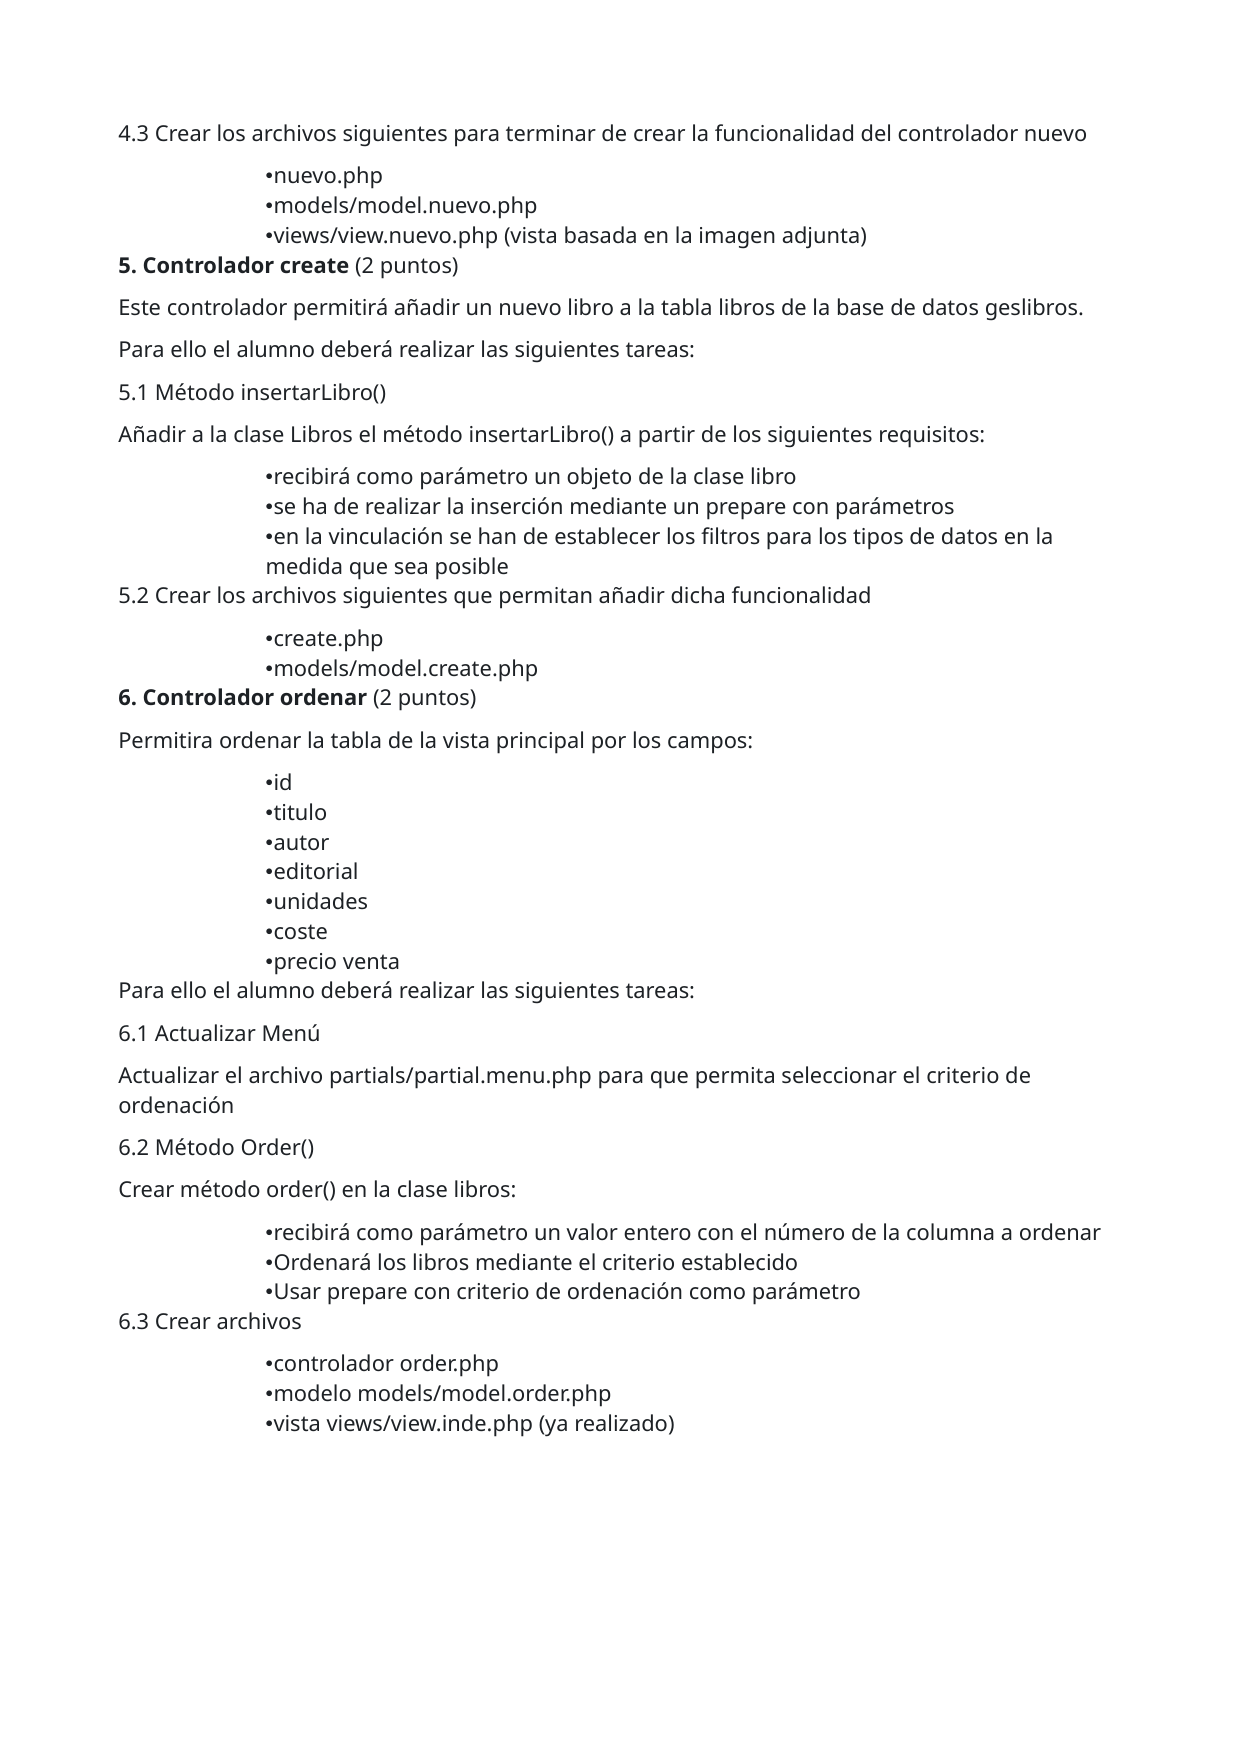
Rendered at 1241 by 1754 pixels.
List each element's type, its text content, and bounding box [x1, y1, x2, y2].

text 4.3 Crear los archivos siguientes para terminar de crear la funcionalidad del controlador nuevo [118, 118, 1122, 148]
text 5. Controlador create (2 puntos) [118, 250, 1122, 279]
text Para ello el alumno deberá realizar las siguientes tareas: [118, 334, 1122, 364]
list nuevo.php [118, 160, 1122, 190]
text Este controlador permitirá añadir un nuevo libro a la tabla libros de la base de datos geslibros. [118, 292, 1122, 322]
list editorial [118, 856, 1122, 886]
list Ordenará los libros mediante el criterio establecido [118, 1246, 1122, 1276]
list models/model.nuevo.php [118, 190, 1122, 220]
text 6.2 Método Order() [118, 1132, 1122, 1162]
list vista views/view.inde.php (ya realizado) [118, 1408, 1122, 1438]
list recibirá como parámetro un objeto de la clase libro [118, 461, 1122, 491]
list precio venta [118, 946, 1122, 975]
text Añadir a la clase Libros el método insertarLibro() a partir de los siguientes requisitos: [118, 419, 1122, 449]
text 5.2 Crear los archivos siguientes que permitan añadir dicha funcionalidad [118, 580, 1122, 610]
list models/model.create.php [118, 652, 1122, 682]
list autor [118, 826, 1122, 856]
text 6.3 Crear archivos [118, 1306, 1122, 1336]
list se ha de realizar la inserción mediante un prepare con parámetros [118, 491, 1122, 521]
list recibirá como parámetro un valor entero con el número de la columna a ordenar [118, 1217, 1122, 1246]
list titulo [118, 797, 1122, 826]
text Para ello el alumno deberá realizar las siguientes tareas: [118, 975, 1122, 1005]
text Crear método order() en la clase libros: [118, 1174, 1122, 1204]
list create.php [118, 623, 1122, 652]
list coste [118, 916, 1122, 946]
list id [118, 767, 1122, 797]
text Permitira ordenar la tabla de la vista principal por los campos: [118, 724, 1122, 754]
list controlador order.php [118, 1348, 1122, 1378]
list views/view.nuevo.php (vista basada en la imagen adjunta) [118, 220, 1122, 250]
text 5.1 Método insertarLibro() [118, 377, 1122, 406]
text 6.1 Actualizar Menú [118, 1018, 1122, 1047]
list modelo models/model.order.php [118, 1378, 1122, 1408]
list Usar prepare con criterio de ordenación como parámetro [118, 1276, 1122, 1306]
list en la vinculación se han de establecer los filtros para los tipos de datos en la medida que sea posible [118, 521, 1122, 580]
text 6. Controlador ordenar (2 puntos) [118, 682, 1122, 712]
text Actualizar el archivo partials/partial.menu.php para que permita seleccionar el criterio de ordenación [118, 1060, 1122, 1119]
list unidades [118, 886, 1122, 916]
